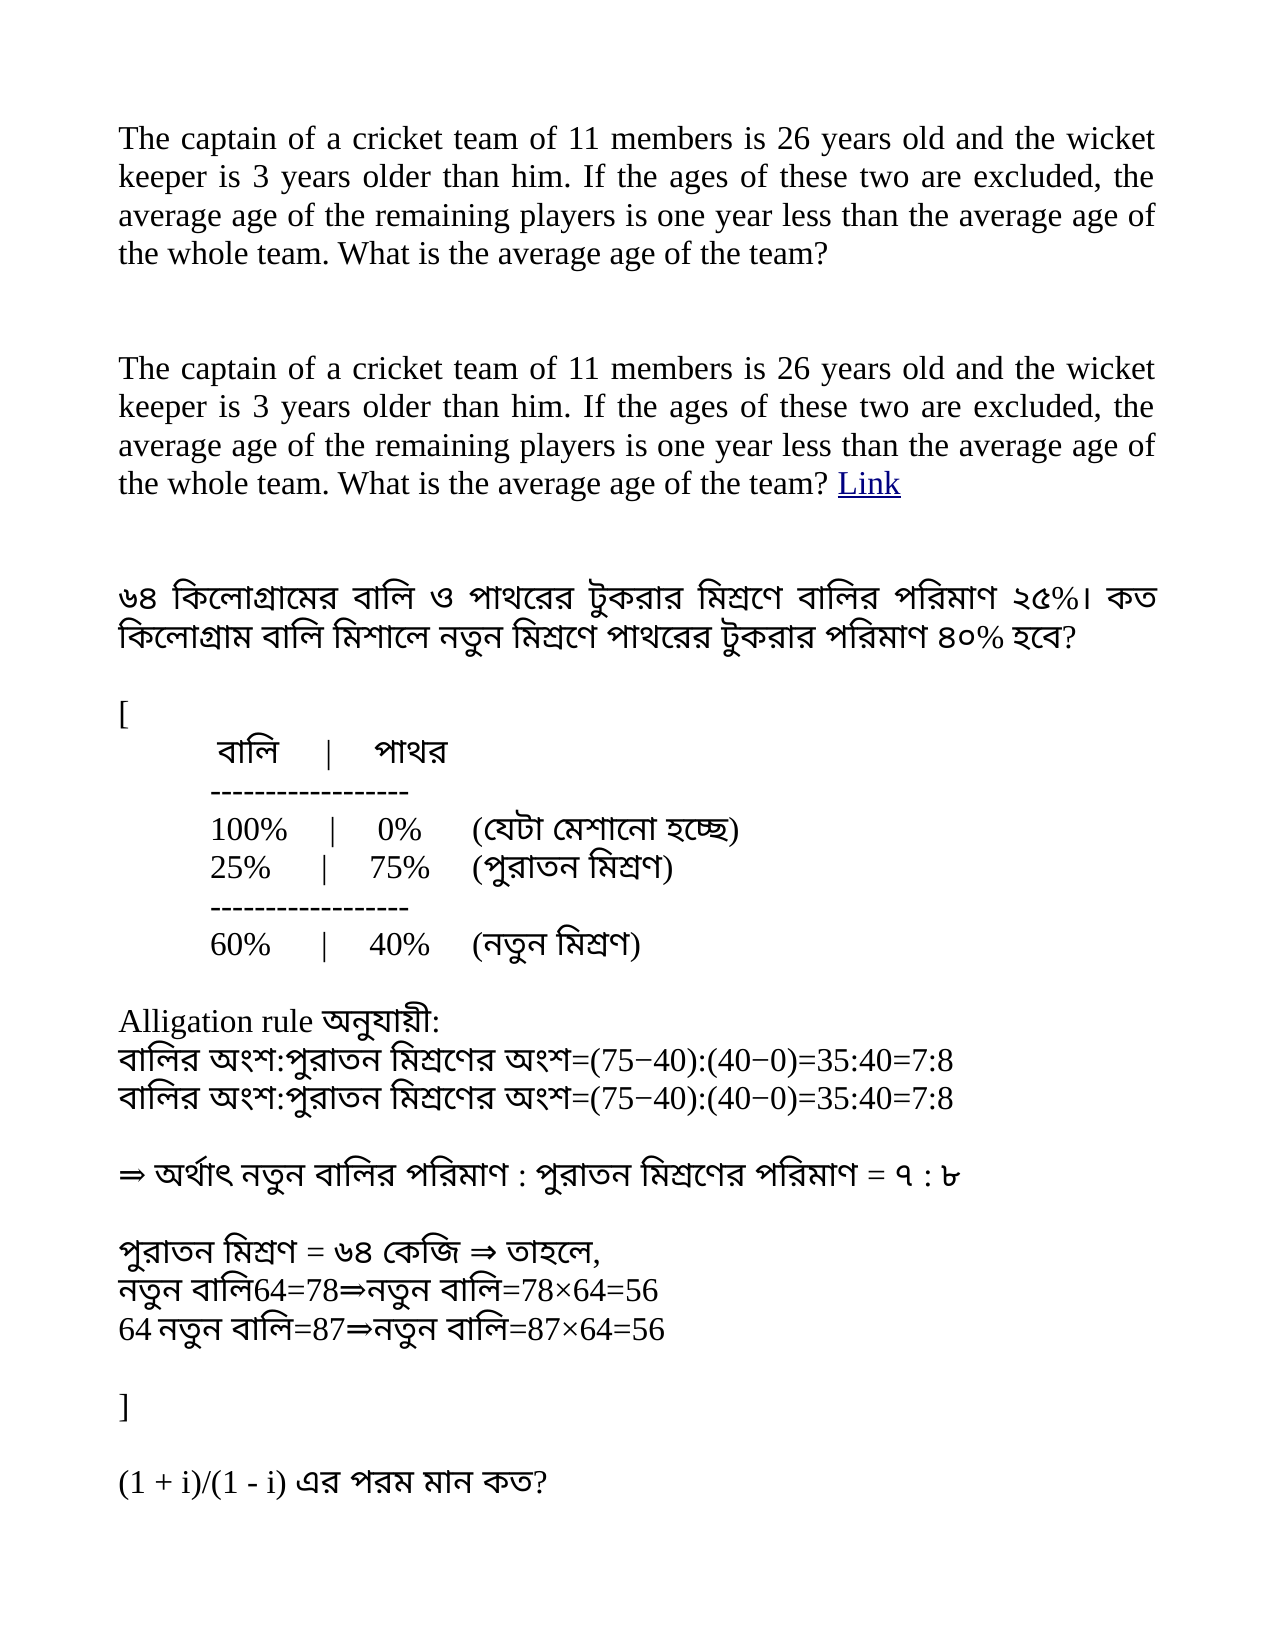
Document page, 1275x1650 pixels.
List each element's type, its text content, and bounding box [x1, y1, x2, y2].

text ------------------ [118, 886, 1157, 924]
text The captain of a cricket team of 11 members is 26 years old and the wicket keeper is 3 years older than him. If the ages of these two are excluded, the average age of the remaining players is one year less than the average age of the whole team. What is the average age of the team? Link [118, 348, 1157, 501]
text ] [118, 1386, 1157, 1424]
text 100% | 0% (যেটা মেশানো হচ্ছে) [118, 809, 1157, 847]
text পুরাতন মিশ্রণ = ৬৪ কেজি ⇒ তাহলে, [118, 1232, 1157, 1270]
text Alligation rule অনুযায়ী: [118, 1001, 416, 1039]
text ------------------ [118, 770, 1157, 809]
text ৬৪ কিলোগ্রামের বালি ও পাথরের টুকরার মিশ্রণে বালির পরিমাণ ২৫%। কত কিলোগ্রাম বালি মিশালে নতুন মিশ্রণে পাথরের টুকরার পরিমাণ ৪০% হবে? [118, 578, 1157, 655]
text ⇒ অর্থাৎ নতুন বালির পরিমাণ : পুরাতন মিশ্রণের পরিমাণ = ৭ : ৮ [118, 1155, 1157, 1193]
text বালি | পাথর [118, 732, 1157, 770]
text The captain of a cricket team of 11 members is 26 years old and the wicket keeper is 3 years older than him. If the ages of these two are excluded, the average age of the remaining players is one year less than the average age of the whole team. What is the average age of the team? [118, 118, 1157, 271]
text [ [118, 693, 1157, 732]
text নতুন বালি64=78⇒নতুন বালি=78×64=56 [118, 1270, 1157, 1309]
text (1 + i)/(1 - i) এর পরম মান কত? [118, 1462, 1157, 1501]
text 60% | 40% (নতুন মিশ্রণ) [118, 924, 1157, 963]
text 25% | 75% (পুরাতন মিশ্রণ) [118, 847, 1157, 886]
text Alligation rule অনুযায়ী: [368, 1001, 1157, 1039]
text বালির অংশ:পুরাতন মিশ্রণের অংশ=(75−40):(40−0)=35:40=7:8 [118, 1078, 1157, 1117]
text 64নতুন বালি​=87​⇒নতুন বালি=87​×64=56 [118, 1309, 1157, 1347]
text বালির অংশ:পুরাতন মিশ্রণের অংশ=(75−40):(40−0)=35:40=7:8 [118, 1039, 1157, 1078]
